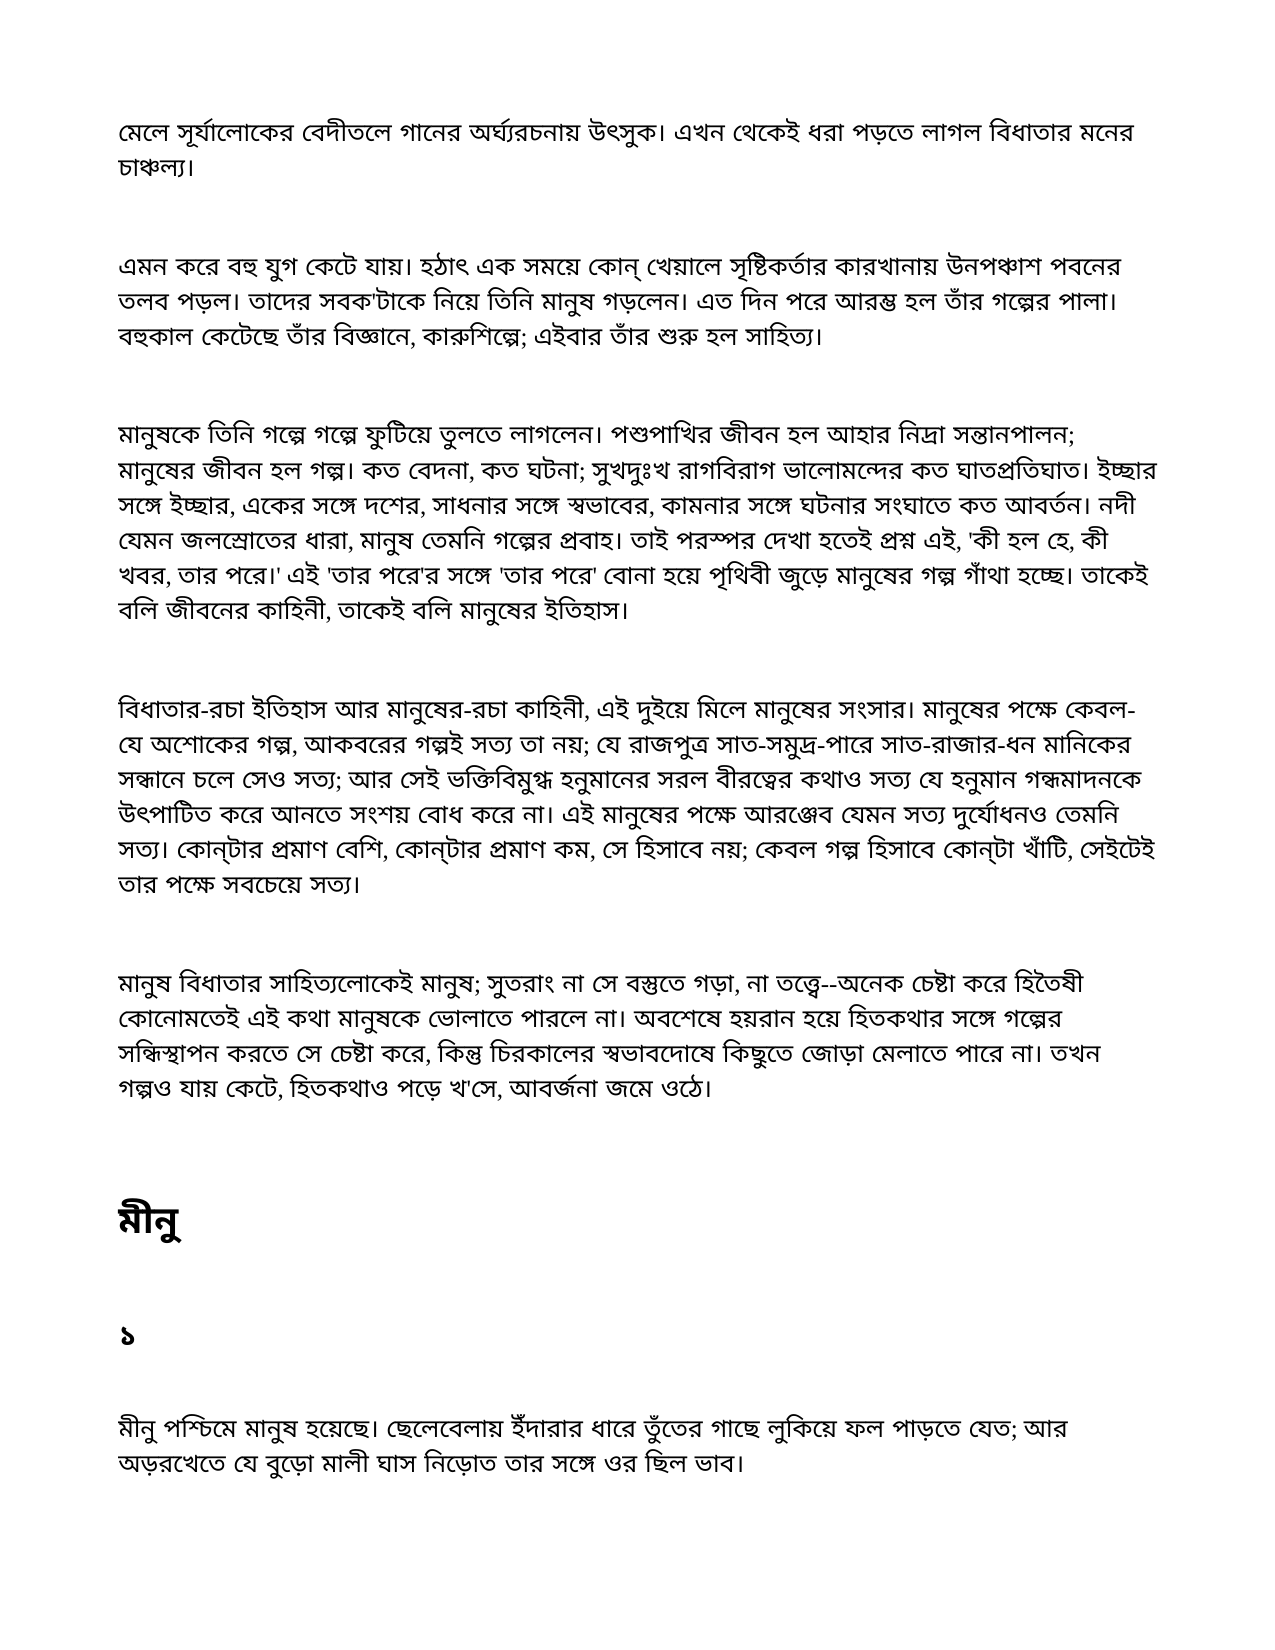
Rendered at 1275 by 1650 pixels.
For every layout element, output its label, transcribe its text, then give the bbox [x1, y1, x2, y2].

subtitle মীনু [126, 1202, 145, 1209]
text বিধাতার-রচা ইতিহাস আর মানুষের-রচা কাহিনী, এই দুইয়ে মিলে মানুষের সংসার। মানুষের পক্ষে কেবল-যে অশোকের গল্প, আকবরের গল্পই সত্য তা নয়; যে রাজপুত্র সাত-সমুদ্র-পারে সাত-রাজার-ধন মানিকের সন্ধানে চলে সেও সত্য; আর সেই ভক্তিবিমুগ্ধ হনুমানের সরল বীরত্বের কথাও সত্য যে হনুমান গন্ধমাদনকে উৎপাটিত করে আনতে সংশয় বোধ করে না। এই মানুষের পক্ষে আরঞ্জেব যেমন সত্য দুর্যোধনও তেমনি সত্য। কোন্‌টার প্রমাণ বেশি, কোন্‌টার প্রমাণ কম, সে হিসাবে নয়; কেবল গল্প হিসাবে কোন্‌টা খাঁটি, সেইটেই তার পক্ষে সবচেয়ে সত্য। [118, 695, 1157, 899]
text মীনু পশ্চিমে মানুষ হয়েছে। ছেলেবেলায় ইঁদারার ধারে তুঁতের গাছে লুকিয়ে ফল পাড়তে যেত; আর অড়রখেতে যে বুড়ো মালী ঘাস নিড়োত তার সঙ্গে ওর ছিল ভাব। [118, 1414, 1157, 1478]
subtitle ১ [118, 1318, 1157, 1352]
text মানুষ বিধাতার সাহিত্যলোকেই মানুষ; সুতরাং না সে বস্তুতে গড়া, না তত্ত্বে--অনেক চেষ্টা করে হিতৈষী কোনোমতেই এই কথা মানুষকে ভোলাতে পারলে না। অবশেষে হয়রান হয়ে হিতকথার সঙ্গে গল্পের সন্ধিস্থাপন করতে সে চেষ্টা করে, কিন্তু চিরকালের স্বভাবদোষে কিছুতে জোড়া মেলাতে পারে না। তখন গল্পও যায় কেটে, হিতকথাও পড়ে খ'সে, আবর্জনা জমে ওঠে। [118, 969, 1157, 1103]
subtitle মীনু [118, 1214, 170, 1242]
text মানুষকে তিনি গল্পে গল্পে ফুটিয়ে তুলতে লাগলেন। পশুপাখির জীবন হল আহার নিদ্রা সন্তানপালন; মানুষের জীবন হল গল্প। কত বেদনা, কত ঘটনা; সুখদুঃখ রাগবিরাগ ভালোমন্দের কত ঘাতপ্রতিঘাত। ইচ্ছার সঙ্গে ইচ্ছার, একের সঙ্গে দশের, সাধনার সঙ্গে স্বভাবের, কামনার সঙ্গে ঘটনার সংঘাতে কত আবর্তন। নদী যেমন জলস্রোতের ধারা, মানুষ তেমনি গল্পের প্রবাহ। তাই পরস্পর দেখা হতেই প্রশ্ন এই, 'কী হল হে, কী খবর, তার পরে।' এই 'তার পরে'র সঙ্গে 'তার পরে' বোনা হয়ে পৃথিবী জুড়ে মানুষের গল্প গাঁথা হচ্ছে। তাকেই বলি জীবনের কাহিনী, তাকেই বলি মানুষের ইতিহাস। [118, 421, 1157, 625]
text মেলে সূর্যালোকের বেদীতলে গানের অর্ঘ্যরচনায় উৎসুক। এখন থেকেই ধরা পড়তে লাগল বিধাতার মনের চাঞ্চল্য। [118, 118, 1157, 182]
subtitle মীনু [137, 1198, 1157, 1242]
subtitle মীনু [118, 1198, 134, 1209]
text এমন করে বহু যুগ কেটে যায়। হঠাৎ এক সময়ে কোন্‌ খেয়ালে সৃষ্টিকর্তার কারখানায় উনপঞ্চাশ পবনের তলব পড়ল। তাদের সবক'টাকে নিয়ে তিনি মানুষ গড়লেন। এত দিন পরে আরম্ভ হল তাঁর গল্পের পালা। বহুকাল কেটেছে তাঁর বিজ্ঞানে, কারুশিল্পে; এইবার তাঁর শুরু হল সাহিত্য। [118, 252, 1157, 351]
